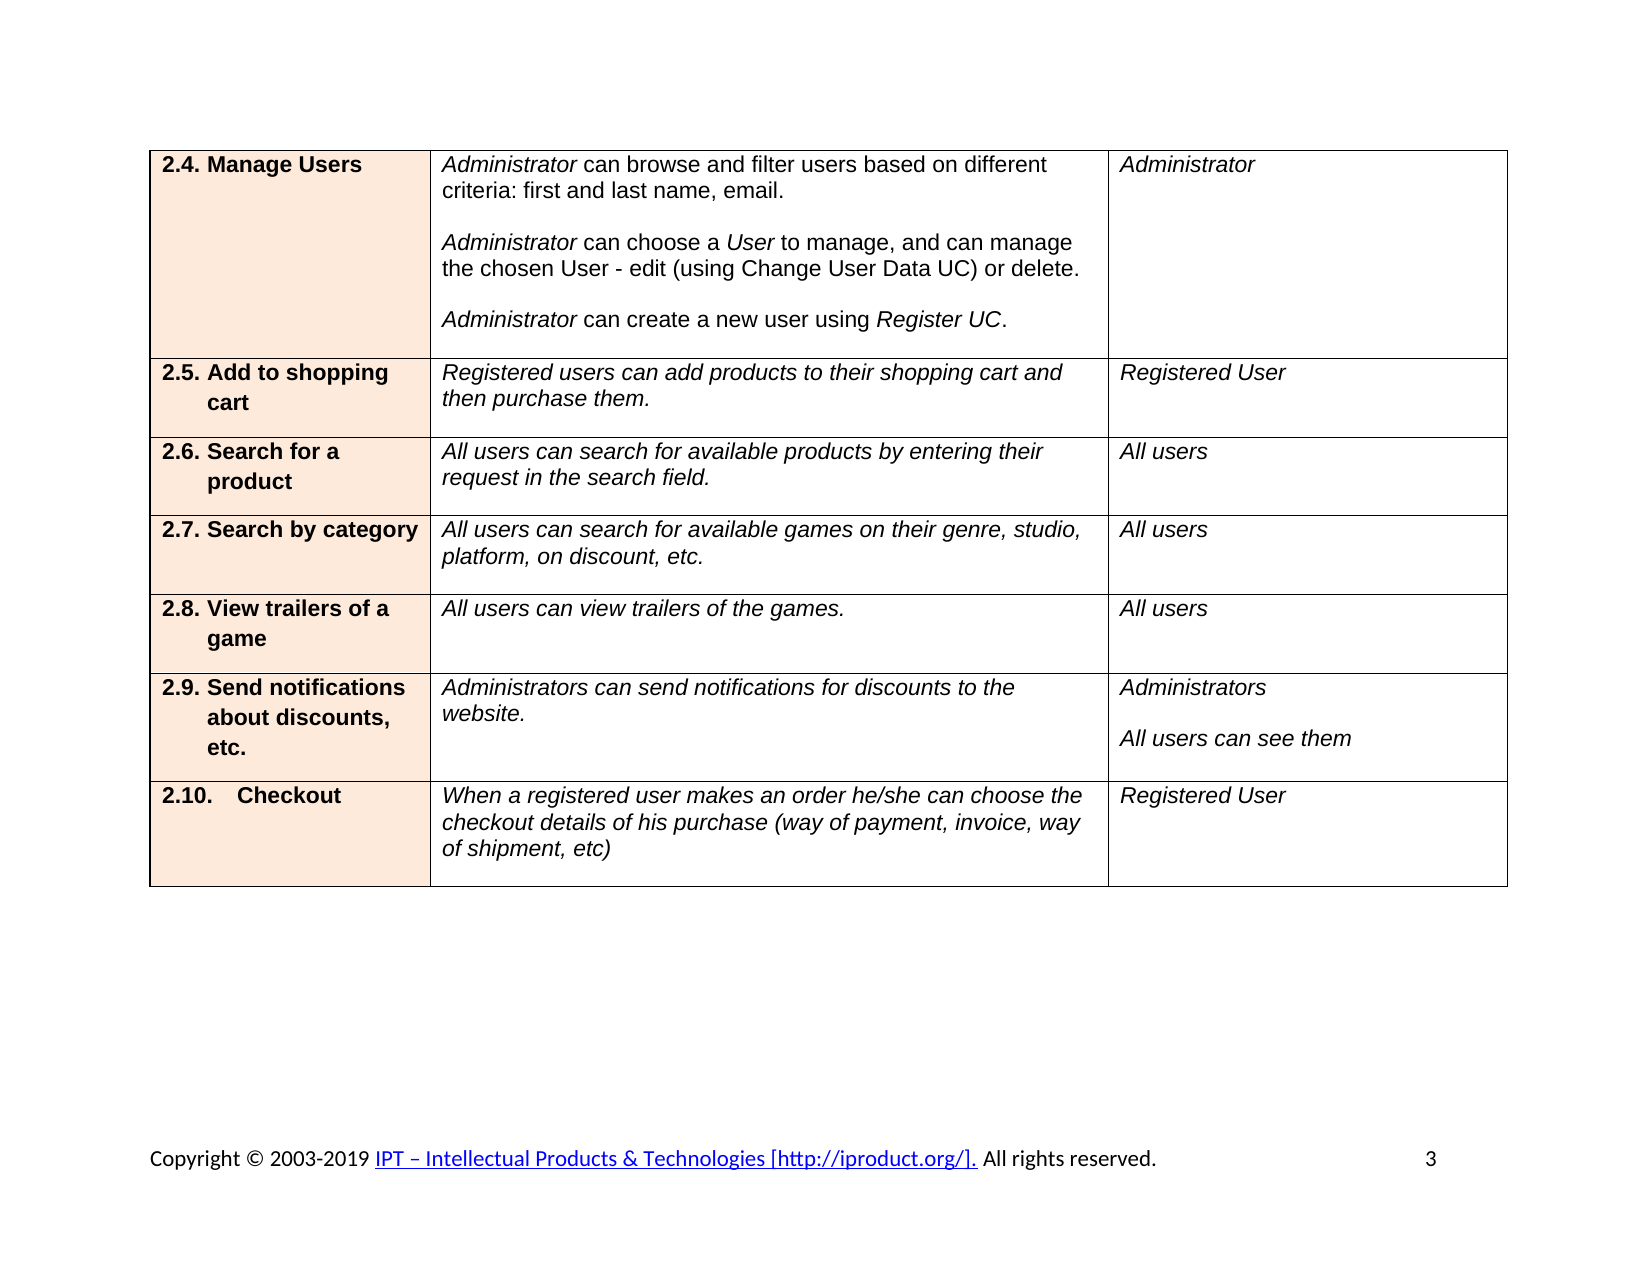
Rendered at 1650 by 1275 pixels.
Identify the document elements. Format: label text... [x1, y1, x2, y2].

table_cell Send notifications about discounts, etc. [151, 674, 430, 781]
table_cell Search by category [151, 516, 430, 594]
table_cell Administrator can browse and filter users based on different criteria: first and last name, email. Administrator can choose a User to manage, and can manage the chosen User - edit (using Change User Data UC) or delete. Administrator can create a new user using Register UC. [431, 151, 1108, 358]
table_cell Search for a product [151, 438, 430, 515]
table_cell Add to shopping cart [151, 359, 430, 437]
table_cell All users [1109, 516, 1507, 594]
table_cell Manage Users [151, 151, 430, 358]
table_cell All users can view trailers of the games. [431, 595, 1108, 672]
table_cell View trailers of a game [151, 595, 430, 672]
table_cell All users [1109, 438, 1507, 515]
table_cell Administrator [1109, 151, 1507, 358]
table_cell Administrators All users can see them [1109, 674, 1507, 781]
table_cell Registered User [1109, 782, 1507, 886]
table_cell All users can search for available games on their genre, studio, platform, on discount, etc. [431, 516, 1108, 594]
table_cell Registered User [1109, 359, 1507, 437]
table_cell Administrators can send notifications for discounts to the website. [431, 674, 1108, 781]
table_cell All users [1109, 595, 1507, 672]
table_cell When a registered user makes an order he/she can choose the checkout details of his purchase (way of payment, invoice, way of shipment, etc) [431, 782, 1108, 886]
table_cell All users can search for available products by entering their request in the search field. [431, 438, 1108, 515]
table_cell Checkout [151, 782, 430, 886]
table_cell Registered users can add products to their shopping cart and then purchase them. [431, 359, 1108, 437]
